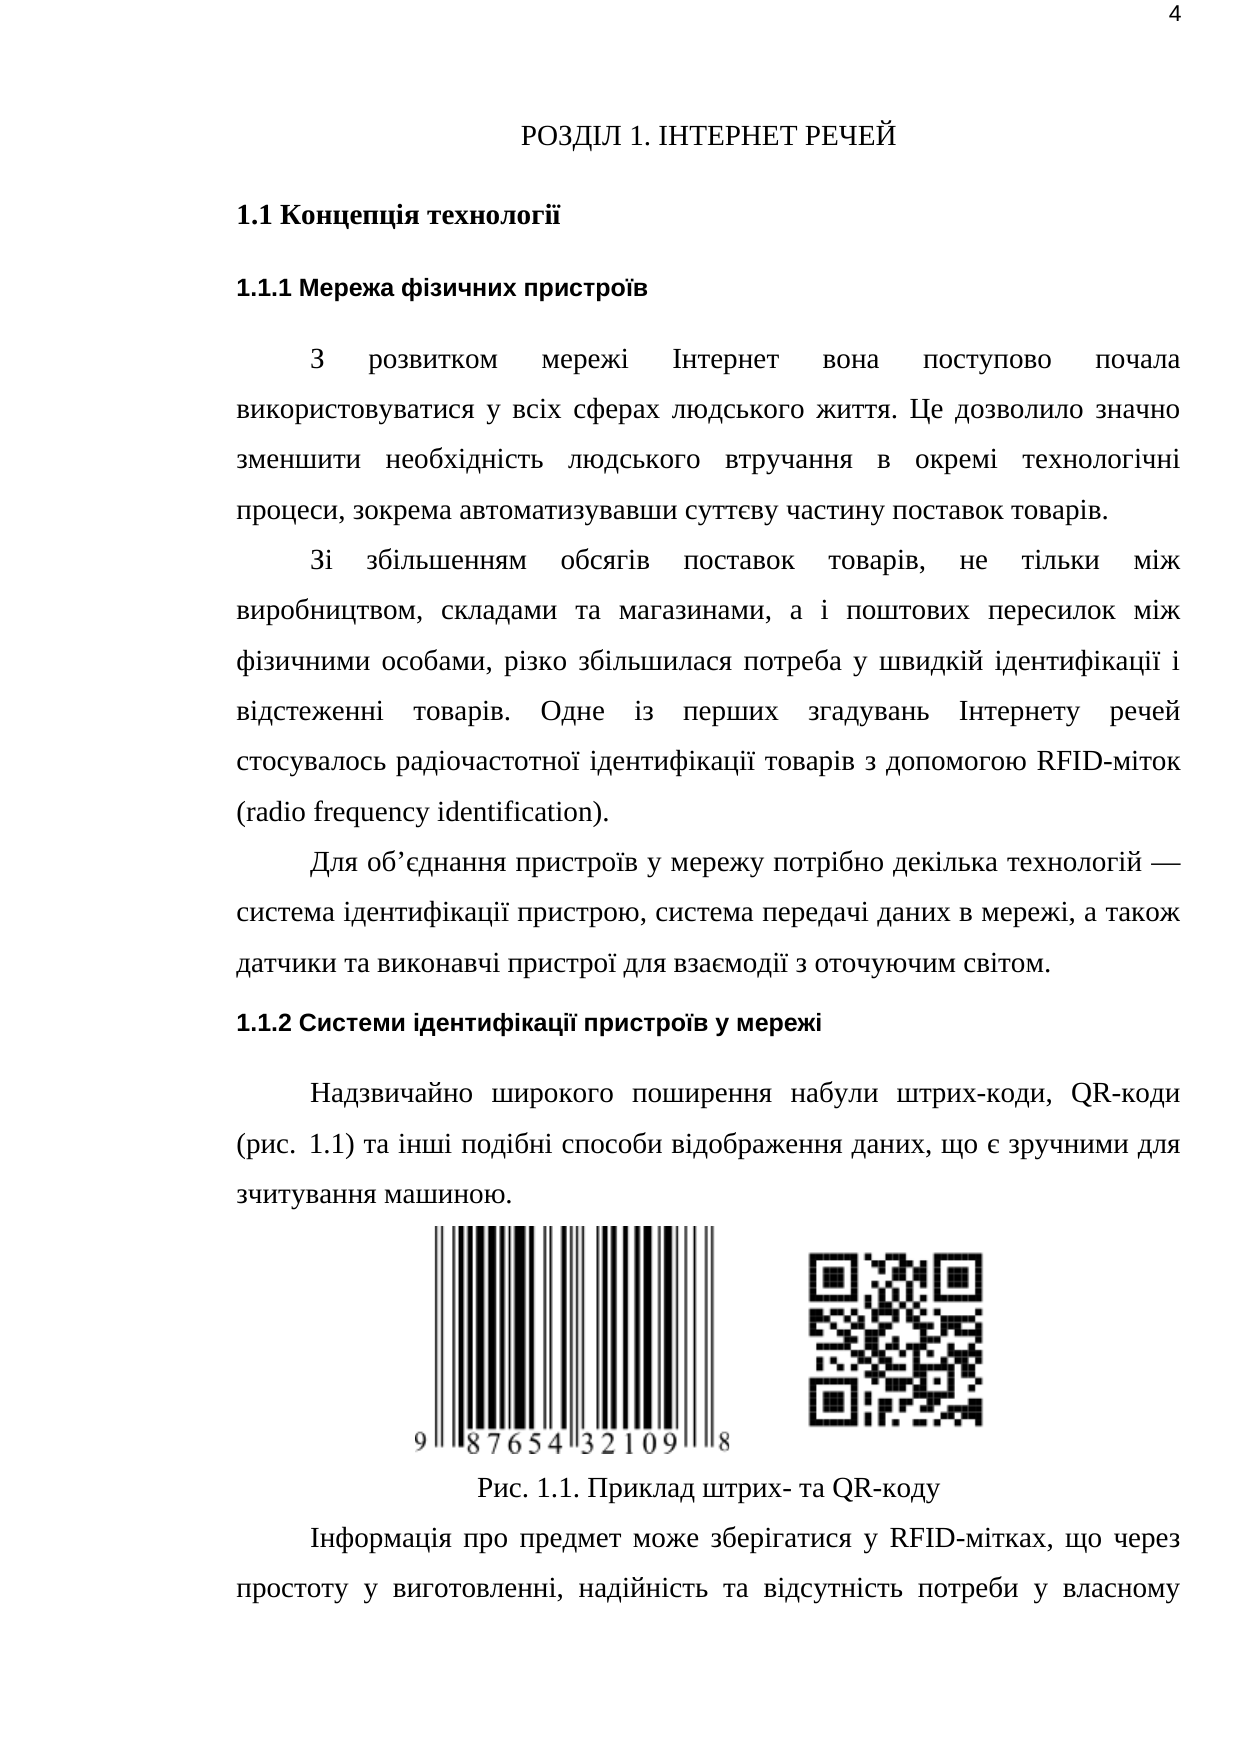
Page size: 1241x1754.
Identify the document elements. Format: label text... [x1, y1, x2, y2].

picture [415, 1226, 730, 1454]
text Надзвичайно широкого поширення набули штрих-коди, QR-коди (рис. 1.1) та інші подібні способи відображення даних, що є зручними для зчитування машиною. [236, 1076, 1181, 1210]
text З розвитком мережі Інтернет вона поступово почала використовуватися у всіх сферах людського життя. Це дозволило значно зменшити необхідність людського втручання в окремі технологічні процеси, зокрема автоматизувавши суттєву частину поставок товарів. [236, 341, 1181, 525]
subtitle 1.1.2 Системи ідентифікації пристроїв у мережі [236, 1007, 1181, 1036]
text Інформація про предмет може зберігатися у RFID-мітках, що через простоту у виготовленні, надійність та відсутність потреби у власному [236, 1520, 1181, 1604]
picture [782, 1226, 1010, 1454]
subtitle 1.1.1 Мережа фізичних пристроїв [236, 273, 1181, 302]
text Для об’єднання пристроїв у мережу потрібно декілька технологій — система ідентифікації пристрою, система передачі даних в мережі, а також датчики та виконавчі пристрої для взаємодії з оточуючим світом. [236, 844, 1181, 978]
subtitle 1.1 Концепція технології [236, 197, 1181, 231]
text Зі збільшенням обсягів поставок товарів, не тільки між виробництвом, складами та магазинами, а і поштових пересилок між фізичними особами, різко збільшилася потреба у швидкій ідентифікації і відстеженні товарів. Одне із перших згадувань Інтернету речей стосувалось радіочастотної ідентифікації товарів з допомогою RFID-міток (radio frequency identification). [236, 542, 1181, 827]
subtitle РОЗДІЛ 1. ІНТЕРНЕТ РЕЧЕЙ [236, 118, 1181, 152]
text Рис. 1.1. Приклад штрих- та QR-коду [236, 1470, 1181, 1503]
